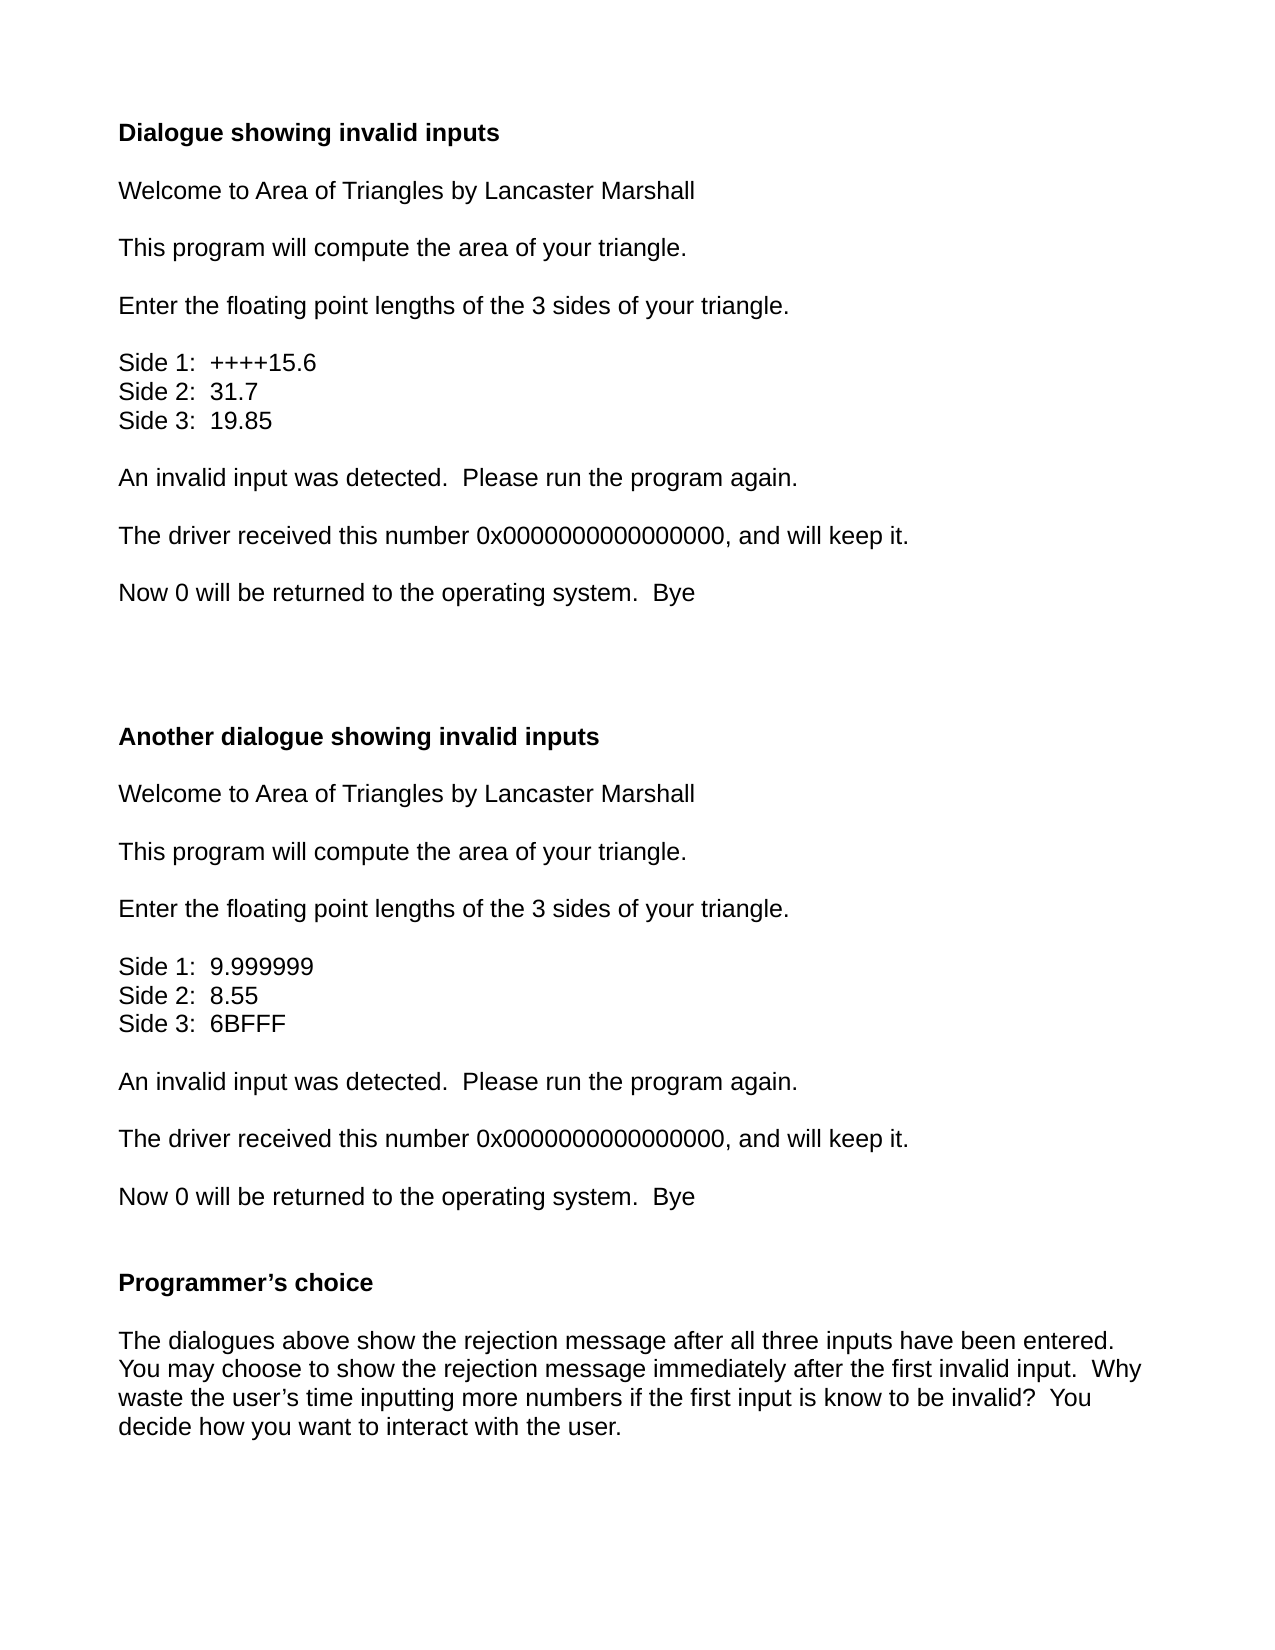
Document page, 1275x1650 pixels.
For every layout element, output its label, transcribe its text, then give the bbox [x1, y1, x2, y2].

text Enter the floating point lengths of the 3 sides of your triangle. [118, 894, 1157, 923]
text Side 1: 9.999999 [118, 952, 1157, 981]
text The driver received this number 0x0000000000000000, and will keep it. [118, 521, 1157, 549]
text Side 1: ++++15.6 [118, 348, 1157, 377]
text Now 0 will be returned to the operating system. Bye [118, 1182, 1157, 1211]
text The dialogues above show the rejection message after all three inputs have been entered. You may choose to show the rejection message immediately after the first invalid input. Why waste the user’s time inputting more numbers if the first input is know to be invalid? You decide how you want to interact with the user. [118, 1326, 1157, 1441]
text Another dialogue showing invalid inputs [118, 722, 1157, 751]
text An invalid input was detected. Please run the program again. [118, 1067, 1157, 1096]
text Side 3: 19.85 [118, 406, 1157, 434]
text Welcome to Area of Triangles by Lancaster Marshall [118, 176, 1157, 204]
text This program will compute the area of your triangle. [118, 837, 1157, 866]
text The driver received this number 0x0000000000000000, and will keep it. [118, 1124, 1157, 1153]
text Programmer’s choice [118, 1268, 1157, 1297]
text Now 0 will be returned to the operating system. Bye [118, 578, 1157, 607]
text Welcome to Area of Triangles by Lancaster Marshall [118, 779, 1157, 808]
text Enter the floating point lengths of the 3 sides of your triangle. [118, 291, 1157, 319]
text This program will compute the area of your triangle. [118, 233, 1157, 262]
text Side 2: 8.55 [118, 981, 1157, 1009]
text Side 2: 31.7 [118, 377, 1157, 406]
text Side 3: 6BFFF [118, 1009, 1157, 1038]
text An invalid input was detected. Please run the program again. [118, 463, 1157, 492]
text Dialogue showing invalid inputs [118, 118, 1157, 147]
